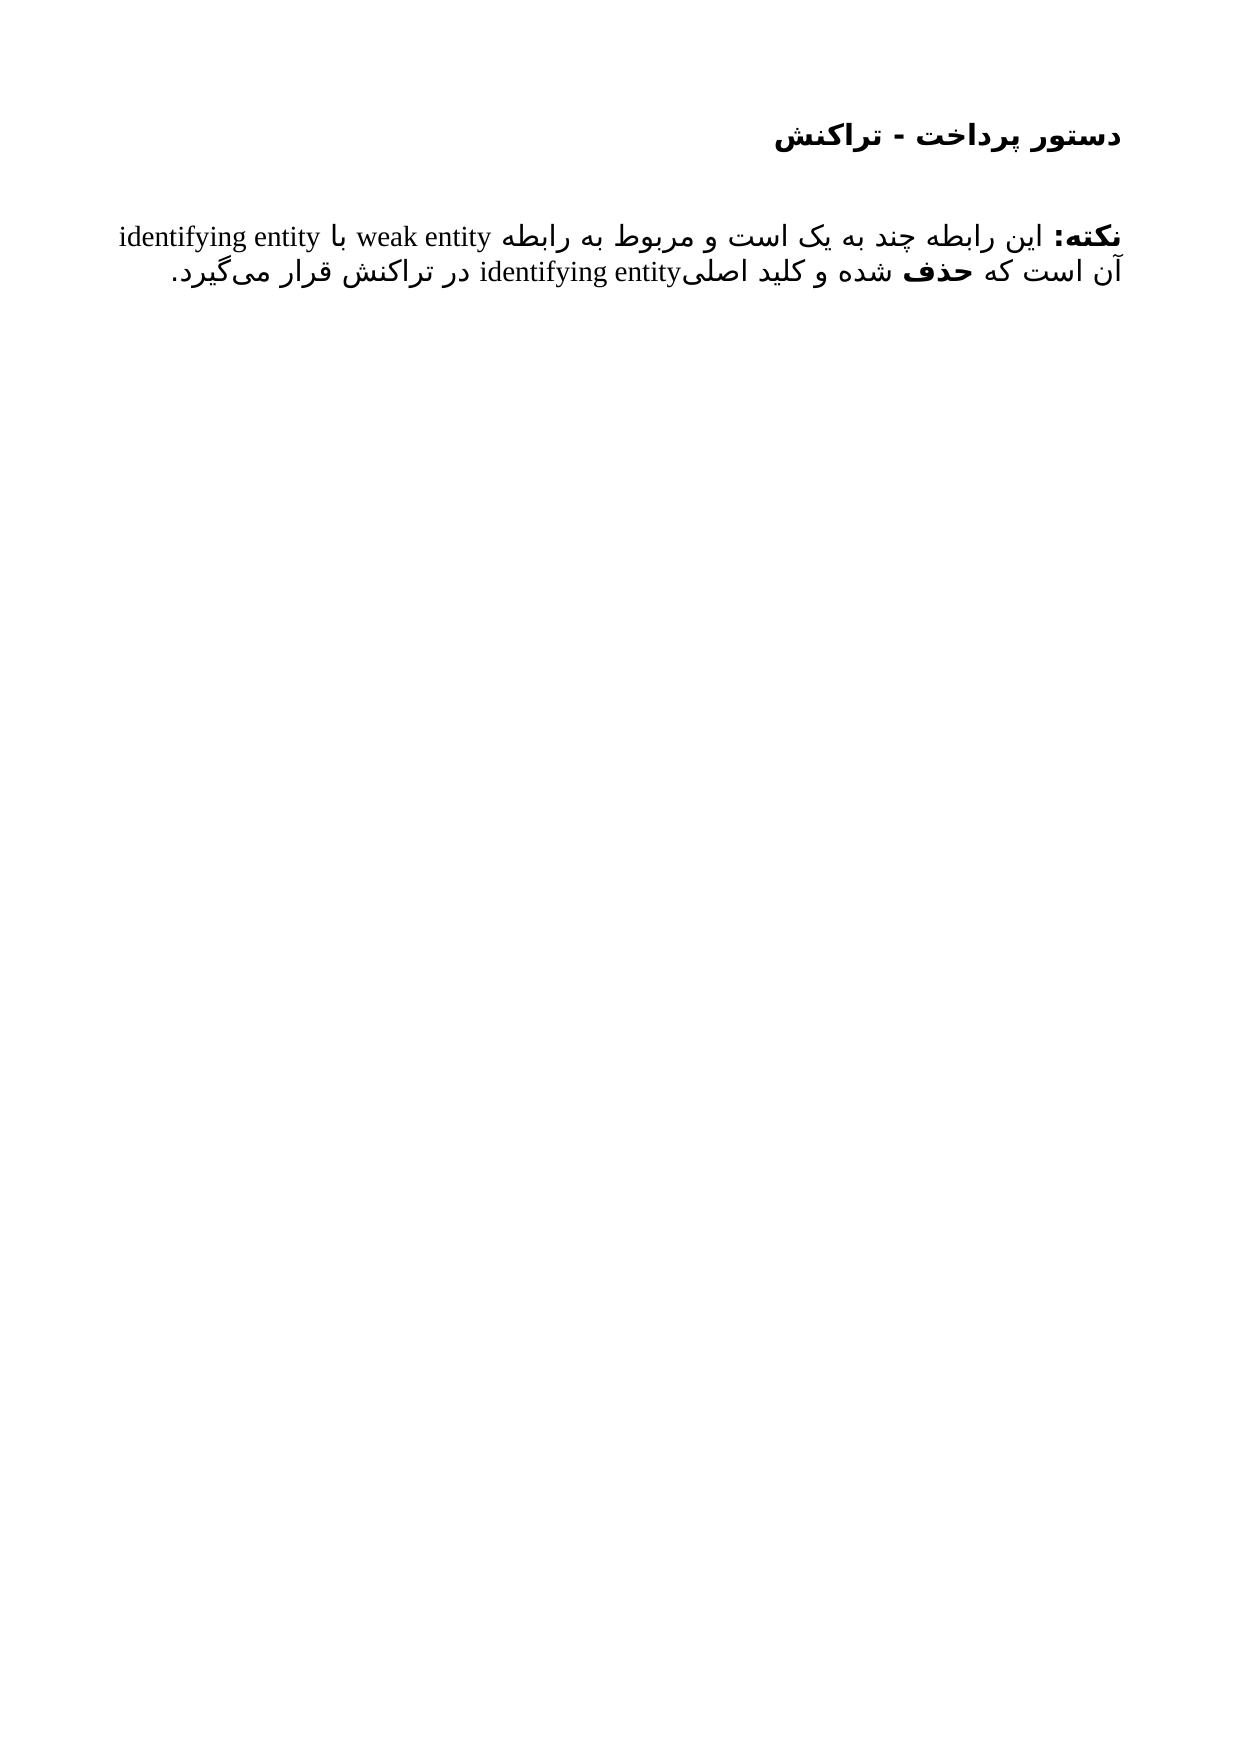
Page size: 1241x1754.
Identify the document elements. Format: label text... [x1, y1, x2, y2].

text نکته: این رابطه چند به یک است و مربوط به رابطه weak entity با identifying entity آن است که حذف شده و کلید اصلیidentifying entity در تراکنش قرار می‌گیرد. [118, 219, 1122, 288]
text دستور پرداخت - تراکنش [118, 118, 1122, 152]
